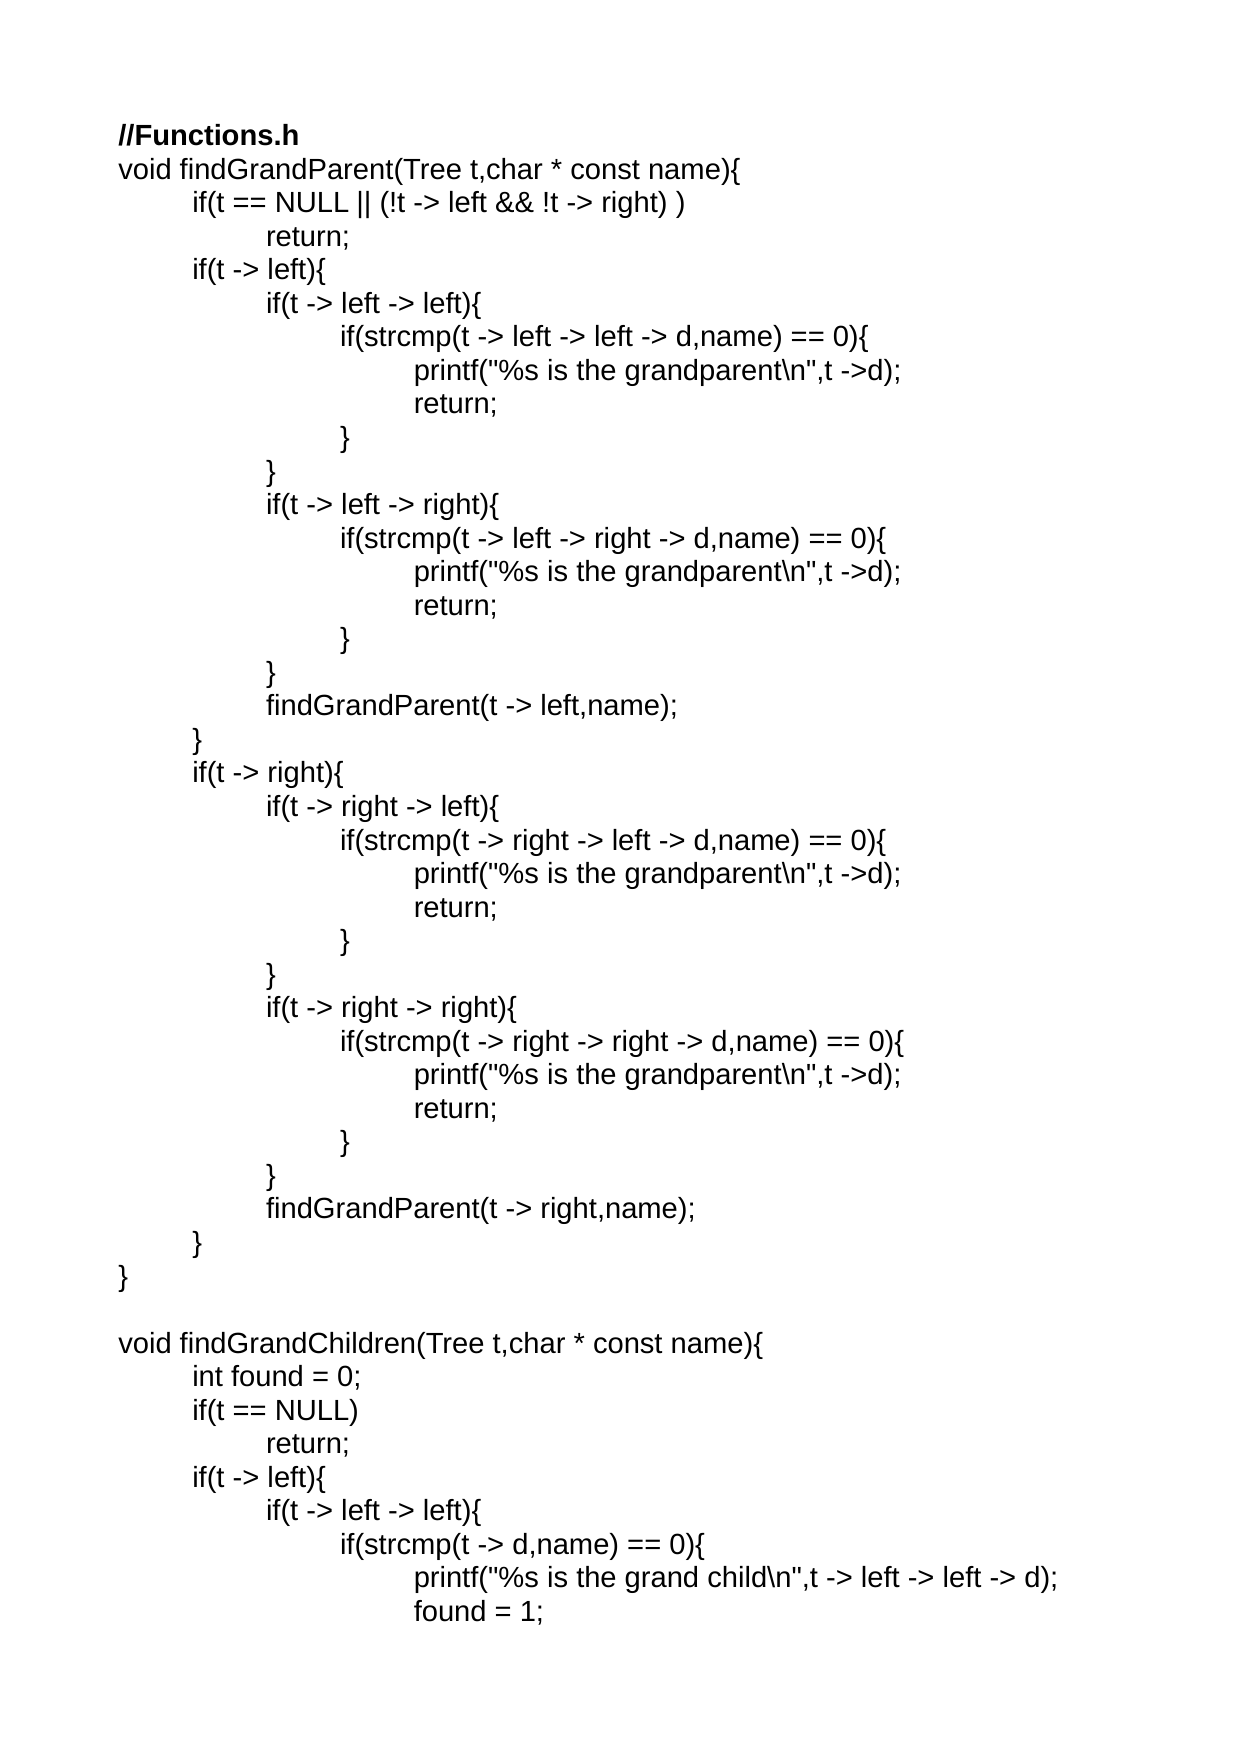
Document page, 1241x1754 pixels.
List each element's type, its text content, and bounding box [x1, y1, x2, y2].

text void findGrandChildren(Tree t,char * const name){ [118, 1326, 1122, 1359]
text if(t -> right -> left){ [118, 789, 1122, 822]
text printf("%s is the grandparent\n",t ->d); [118, 1057, 1122, 1091]
text return; [118, 1091, 1122, 1124]
text return; [118, 889, 1122, 923]
text void findGrandParent(Tree t,char * const name){ [118, 152, 1122, 185]
text } [118, 957, 1122, 990]
text found = 1; [118, 1594, 1122, 1627]
text findGrandParent(t -> left,name); [118, 688, 1122, 722]
text return; [118, 588, 1122, 621]
text } [118, 722, 1122, 755]
text return; [118, 386, 1122, 420]
text findGrandParent(t -> right,name); [118, 1191, 1122, 1225]
text } [118, 1258, 1122, 1292]
text } [118, 1158, 1122, 1191]
text if(t -> right -> right){ [118, 990, 1122, 1024]
text if(strcmp(t -> d,name) == 0){ [118, 1527, 1122, 1560]
text int found = 0; [118, 1359, 1122, 1393]
text } [118, 655, 1122, 688]
text if(t -> left){ [118, 252, 1122, 286]
text if(t -> left -> left){ [118, 286, 1122, 319]
text } [118, 621, 1122, 655]
text return; [118, 1426, 1122, 1460]
text if(strcmp(t -> right -> left -> d,name) == 0){ [118, 822, 1122, 856]
text } [118, 1124, 1122, 1158]
text } [118, 1225, 1122, 1258]
text return; [118, 219, 1122, 252]
text printf("%s is the grandparent\n",t ->d); [118, 554, 1122, 588]
text if(t -> left){ [118, 1460, 1122, 1493]
text printf("%s is the grand child\n",t -> left -> left -> d); [118, 1560, 1122, 1594]
text } [118, 420, 1122, 453]
text if(t == NULL) [118, 1393, 1122, 1426]
text if(strcmp(t -> left -> right -> d,name) == 0){ [118, 521, 1122, 554]
text printf("%s is the grandparent\n",t ->d); [118, 353, 1122, 386]
text } [118, 453, 1122, 487]
text if(strcmp(t -> right -> right -> d,name) == 0){ [118, 1024, 1122, 1057]
text //Functions.h [118, 118, 1122, 152]
text if(t == NULL || (!t -> left && !t -> right) ) [118, 185, 1122, 219]
text } [118, 923, 1122, 957]
text printf("%s is the grandparent\n",t ->d); [118, 856, 1122, 889]
text if(t -> right){ [118, 755, 1122, 789]
text if(t -> left -> left){ [118, 1493, 1122, 1527]
text if(strcmp(t -> left -> left -> d,name) == 0){ [118, 319, 1122, 353]
text if(t -> left -> right){ [118, 487, 1122, 521]
